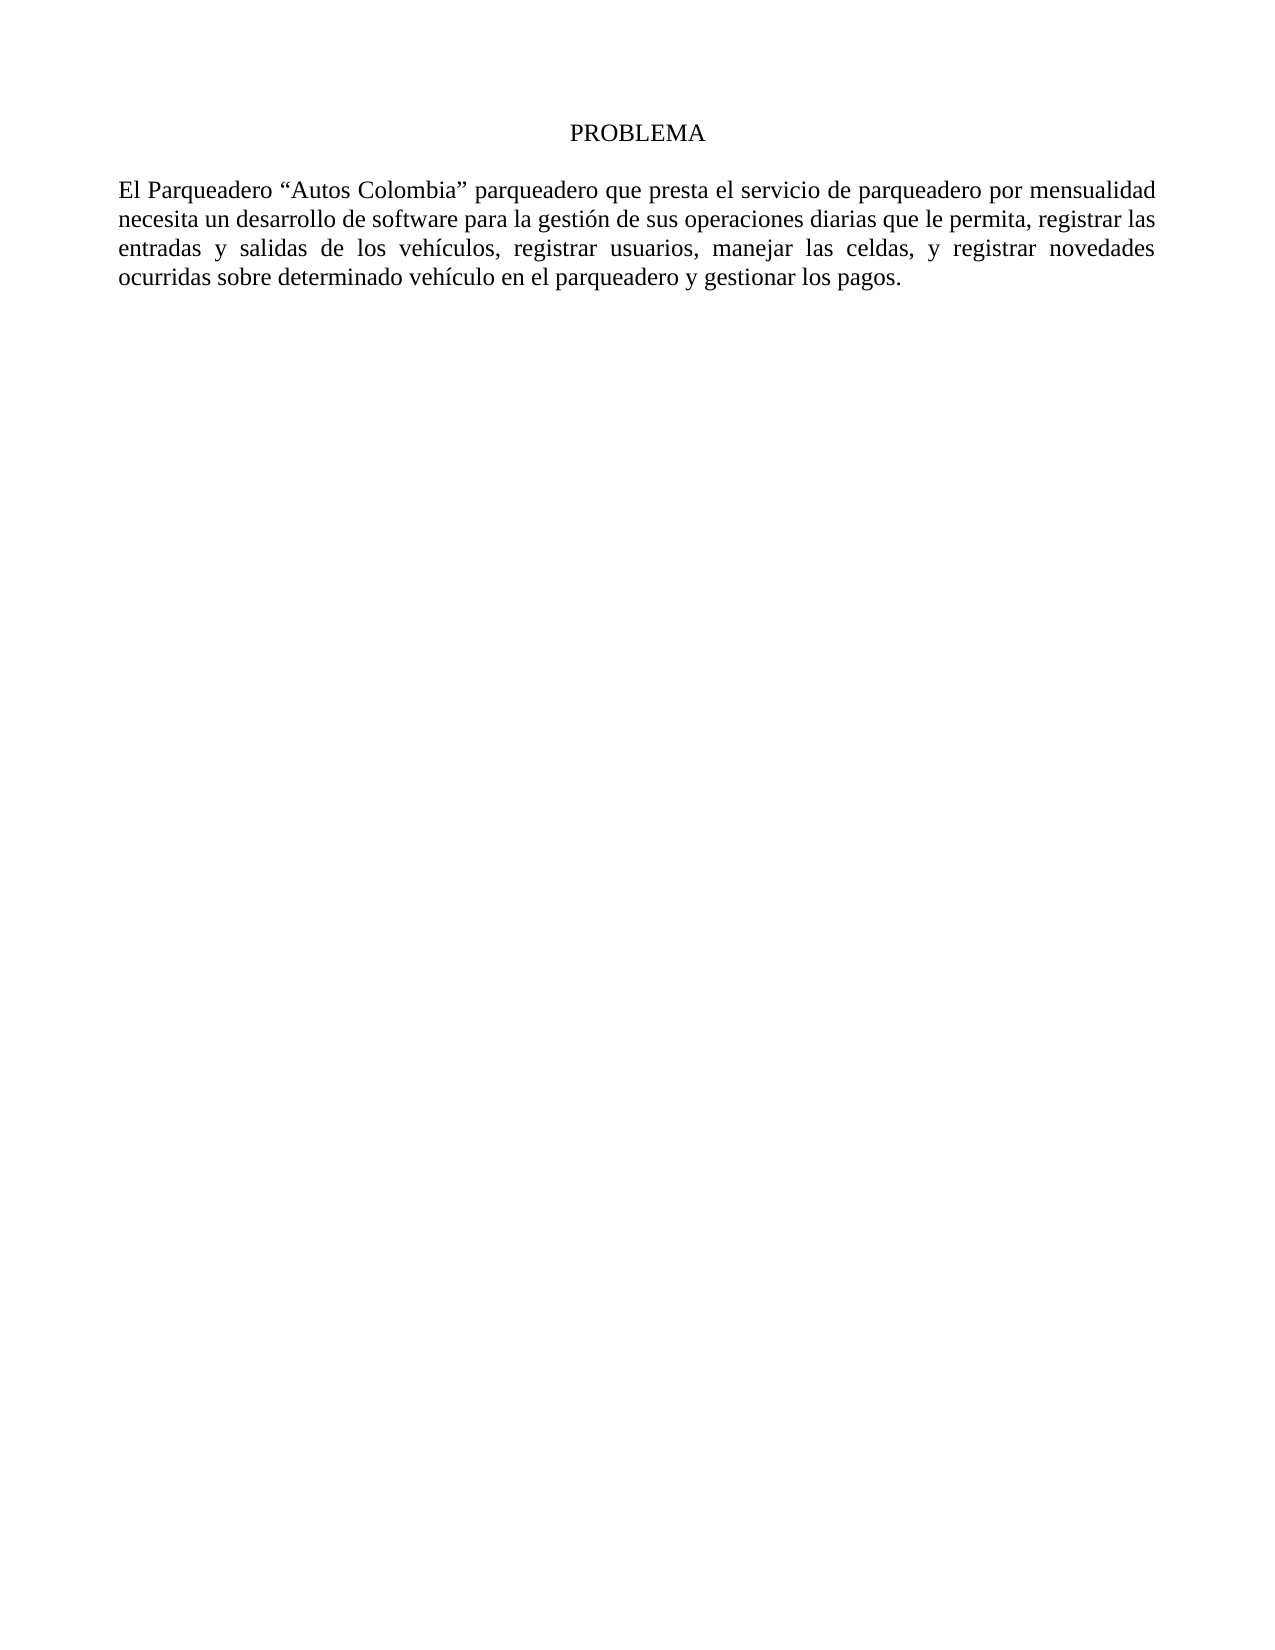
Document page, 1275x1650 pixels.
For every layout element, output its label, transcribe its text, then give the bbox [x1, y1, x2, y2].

text PROBLEMA [118, 118, 1157, 147]
text El Parqueadero “Autos Colombia” parqueadero que presta el servicio de parqueadero por mensualidad necesita un desarrollo de software para la gestión de sus operaciones diarias que le permita, registrar las entradas y salidas de los vehículos, registrar usuarios, manejar las celdas, y registrar novedades ocurridas sobre determinado vehículo en el parqueadero y gestionar los pagos. [118, 176, 1157, 291]
